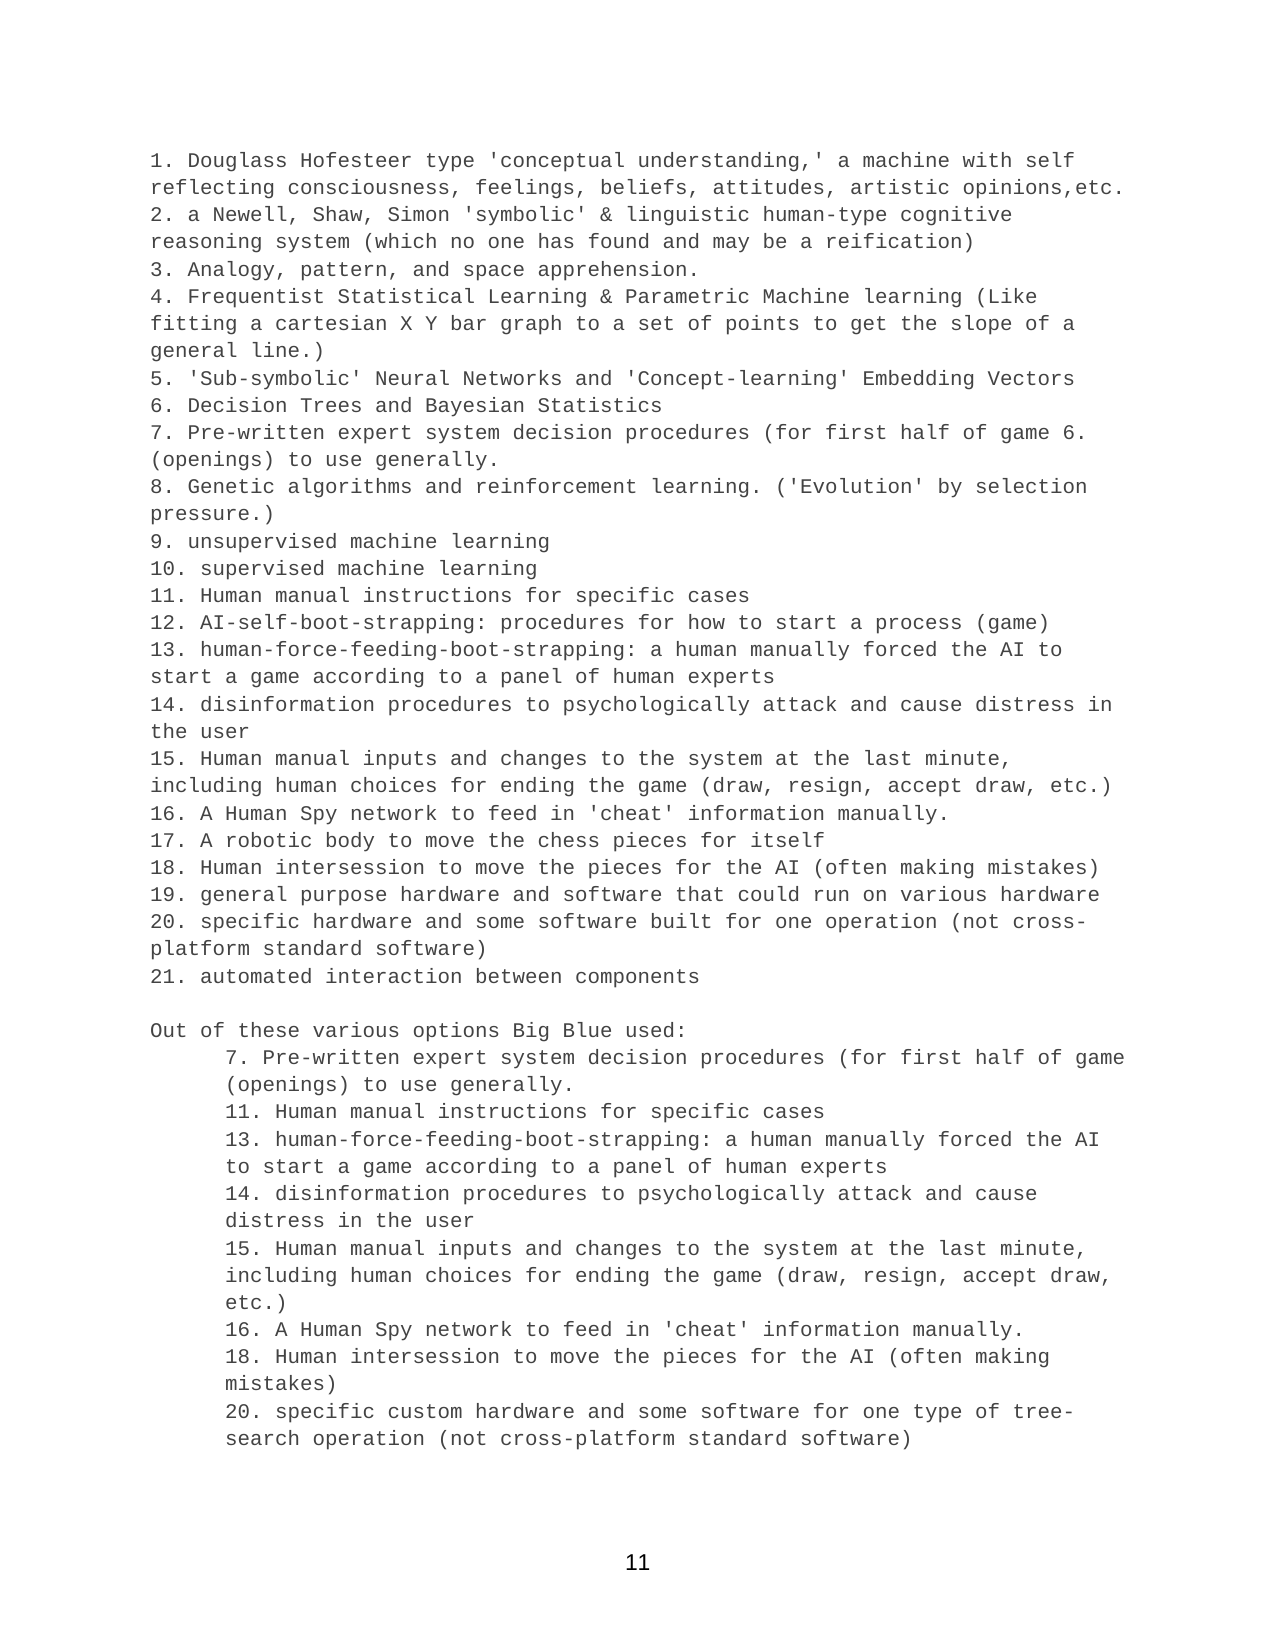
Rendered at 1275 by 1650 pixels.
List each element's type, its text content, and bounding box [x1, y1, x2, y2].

text 5. 'Sub-symbolic' Neural Networks and 'Concept-learning' Embedding Vectors [150, 367, 1125, 391]
text 14. disinformation procedures to psychologically attack and cause distress in the user [150, 694, 1125, 744]
text 15. Human manual inputs and changes to the system at the last minute, including human choices for ending the game (draw, resign, accept draw, etc.) [225, 1237, 1125, 1316]
text 11. Human manual instructions for specific cases [150, 585, 1125, 609]
text 9. unsupervised machine learning [150, 531, 1125, 554]
text Out of these various options Big Blue used: [150, 1020, 1125, 1044]
text 1. Douglass Hofesteer type 'conceptual understanding,' a machine with self reflecting consciousness, feelings, beliefs, attitudes, artistic opinions,etc. [150, 150, 1125, 201]
text 21. automated interaction between components [150, 966, 1125, 989]
text 20. specific custom hardware and some software for one type of tree-search operation (not cross-platform standard software) [225, 1401, 1125, 1451]
text 4. Frequentist Statistical Learning & Parametric Machine learning (Like fitting a cartesian X Y bar graph to a set of points to get the slope of a general line.) [150, 286, 1125, 364]
text 15. Human manual inputs and changes to the system at the last minute, including human choices for ending the game (draw, resign, accept draw, etc.) [150, 748, 1125, 799]
text 2. a Newell, Shaw, Simon 'symbolic' & linguistic human-type cognitive reasoning system (which no one has found and may be a reification) [150, 204, 1125, 255]
text 20. specific hardware and some software built for one operation (not cross-platform standard software) [150, 911, 1125, 962]
text 18. Human intersession to move the pieces for the AI (often making mistakes) [150, 857, 1125, 881]
text 13. human-force-feeding-boot-strapping: a human manually forced the AI to start a game according to a panel of human experts [225, 1129, 1125, 1179]
text 17. A robotic body to move the chess pieces for itself [150, 830, 1125, 853]
text 14. disinformation procedures to psychologically attack and cause distress in the user [225, 1183, 1125, 1234]
text 10. supervised machine learning [150, 558, 1125, 581]
text 19. general purpose hardware and software that could run on various hardware [150, 884, 1125, 908]
text 12. AI-self-boot-strapping: procedures for how to start a process (game) [150, 612, 1125, 636]
text 13. human-force-feeding-boot-strapping: a human manually forced the AI to start a game according to a panel of human experts [150, 639, 1125, 690]
text 18. Human intersession to move the pieces for the AI (often making mistakes) [225, 1346, 1125, 1397]
text 11. Human manual instructions for specific cases [225, 1102, 1125, 1125]
text 7. Pre-written expert system decision procedures (for first half of game 6. (openings) to use generally. [150, 422, 1125, 473]
text 8. Genetic algorithms and reinforcement learning. ('Evolution' by selection pressure.) [150, 476, 1125, 527]
text 3. Analogy, pattern, and space apprehension. [150, 259, 1125, 282]
text 7. Pre-written expert system decision procedures (for first half of game (openings) to use generally. [225, 1047, 1125, 1098]
text 16. A Human Spy network to feed in 'cheat' information manually. [150, 802, 1125, 826]
text 6. Decision Trees and Bayesian Statistics [150, 395, 1125, 418]
text 16. A Human Spy network to feed in 'cheat' information manually. [225, 1319, 1125, 1343]
